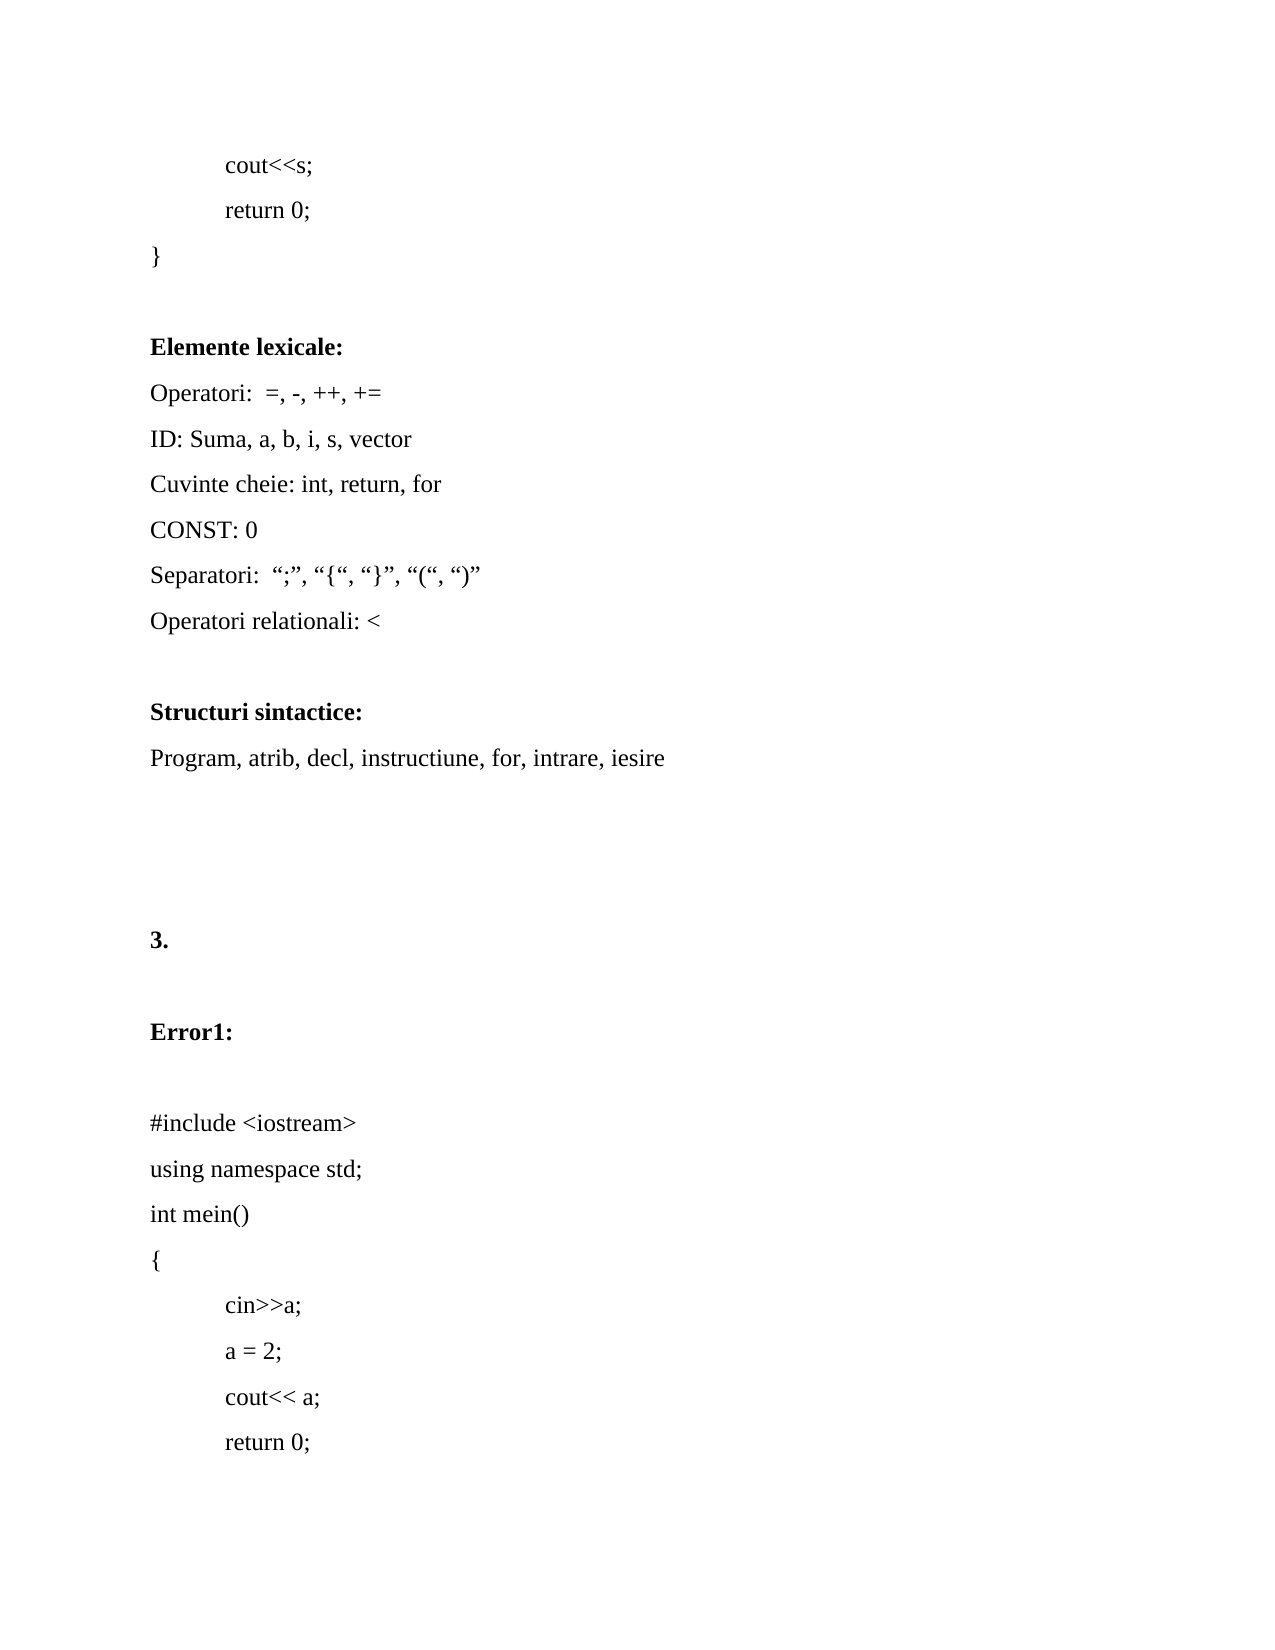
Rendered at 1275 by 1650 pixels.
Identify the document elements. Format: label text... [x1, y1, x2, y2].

text Operatori relationali: < [150, 606, 1125, 635]
text using namespace std; [150, 1154, 1125, 1182]
text CONST: 0 [150, 515, 1125, 544]
text int mein() [150, 1199, 1125, 1228]
text Separatori: “;”, “{“, “}”, “(“, “)” [150, 561, 1125, 589]
text 3. [150, 926, 1125, 954]
text Structuri sintactice: [150, 697, 1125, 726]
text Elemente lexicale: [150, 332, 1125, 361]
text cout<< a; [150, 1382, 1125, 1411]
text return 0; [150, 196, 1125, 224]
text cin>>a; [150, 1291, 1125, 1319]
text #include <iostream> [150, 1108, 1125, 1137]
text Program, atrib, decl, instructiune, for, intrare, iesire [150, 743, 1125, 772]
text Error1: [150, 1017, 1125, 1046]
text a = 2; [150, 1336, 1125, 1365]
text Operatori: =, -, ++, += [150, 378, 1125, 407]
text return 0; [150, 1427, 1125, 1456]
text Cuvinte cheie: int, return, for [150, 469, 1125, 498]
text } [150, 241, 1125, 270]
text { [150, 1245, 1125, 1274]
text ID: Suma, a, b, i, s, vector [150, 424, 1125, 452]
text cout<<s; [150, 150, 1125, 179]
